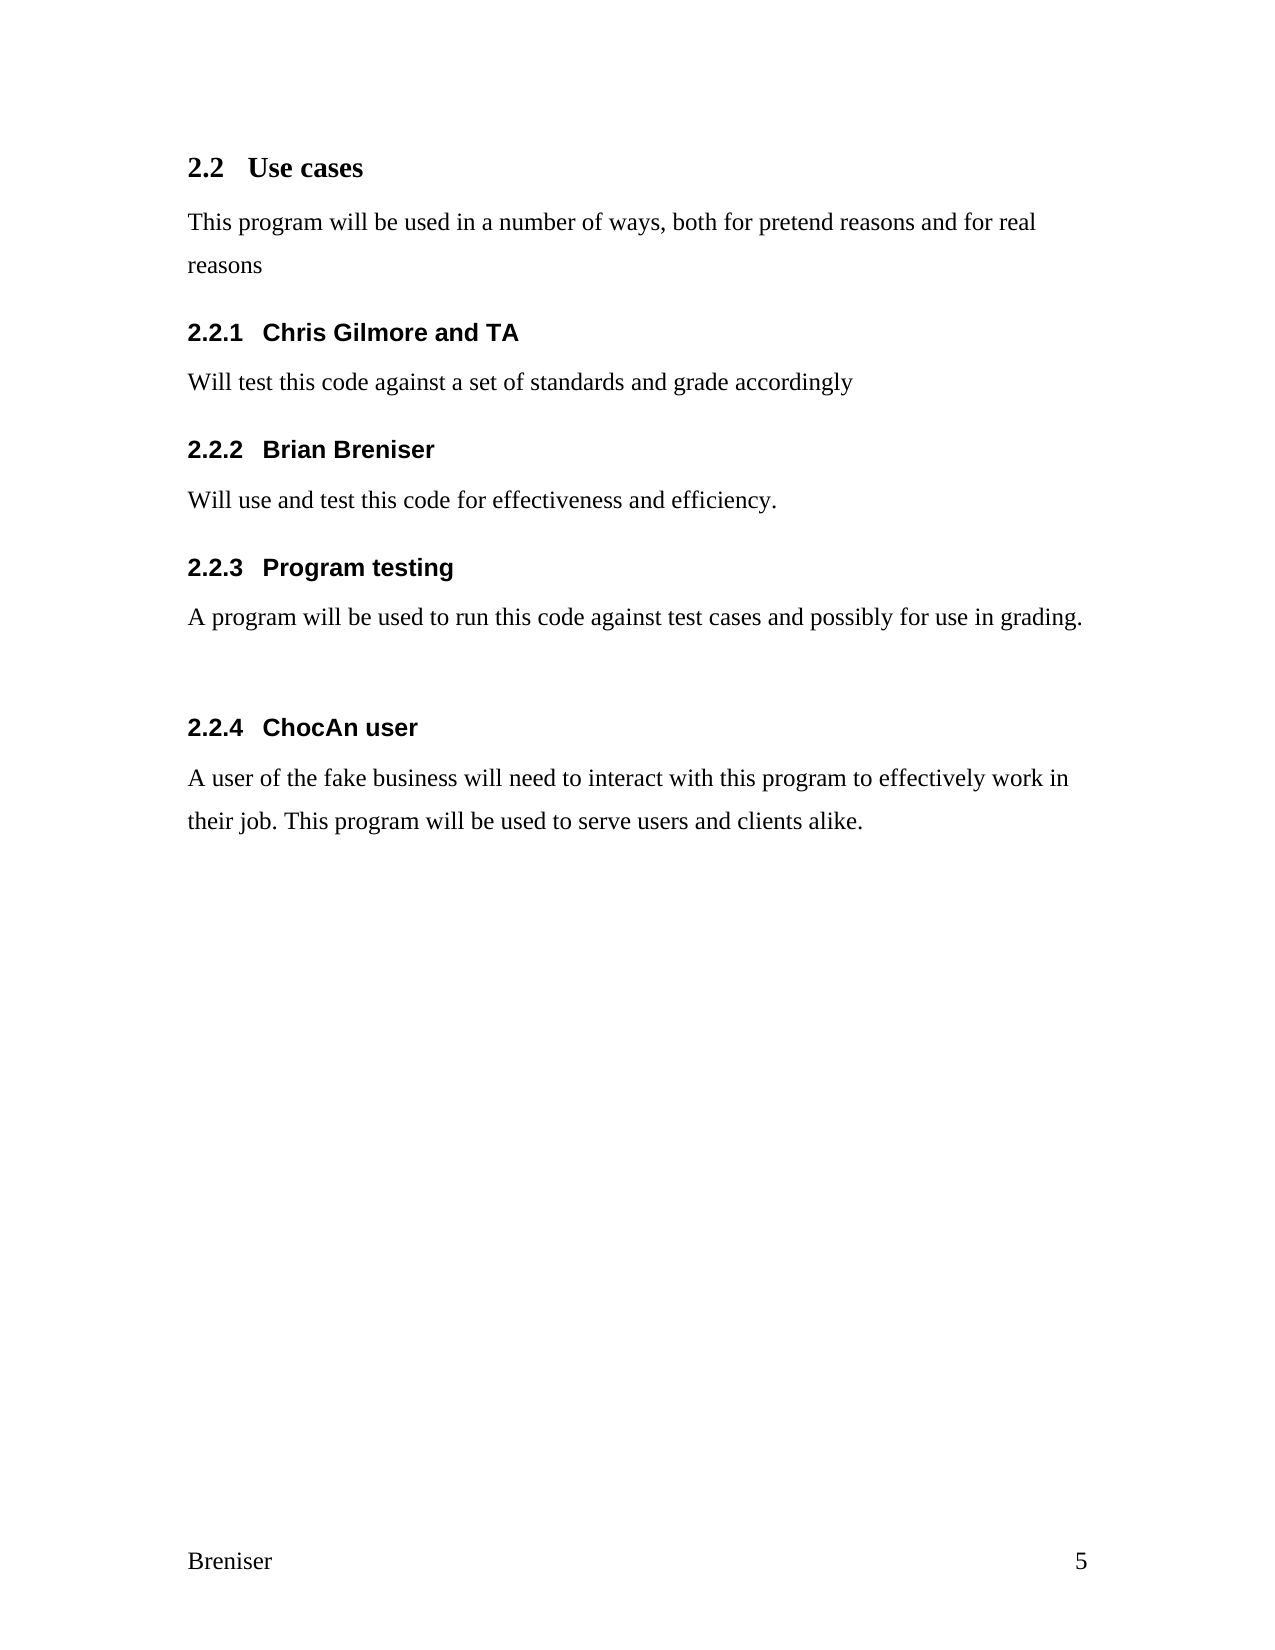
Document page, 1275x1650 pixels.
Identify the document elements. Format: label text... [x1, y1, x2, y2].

subtitle ChocAn user [187, 713, 1087, 742]
subtitle Use cases [187, 150, 1087, 183]
text A user of the fake business will need to interact with this program to effectively work in their job. This program will be used to serve users and clients alike. [187, 763, 1087, 835]
text Will use and test this code for effectiveness and efficiency. [187, 485, 1087, 513]
subtitle Brian Breniser [187, 435, 1087, 464]
text A program will be used to run this code against test cases and possibly for use in grading. [187, 602, 1087, 631]
text This program will be used in a number of ways, both for pretend reasons and for real reasons [187, 207, 1087, 278]
subtitle Program testing [187, 553, 1087, 582]
subtitle Chris Gilmore and TA [187, 318, 1087, 347]
text Will test this code against a set of standards and grade accordingly [187, 367, 1087, 396]
